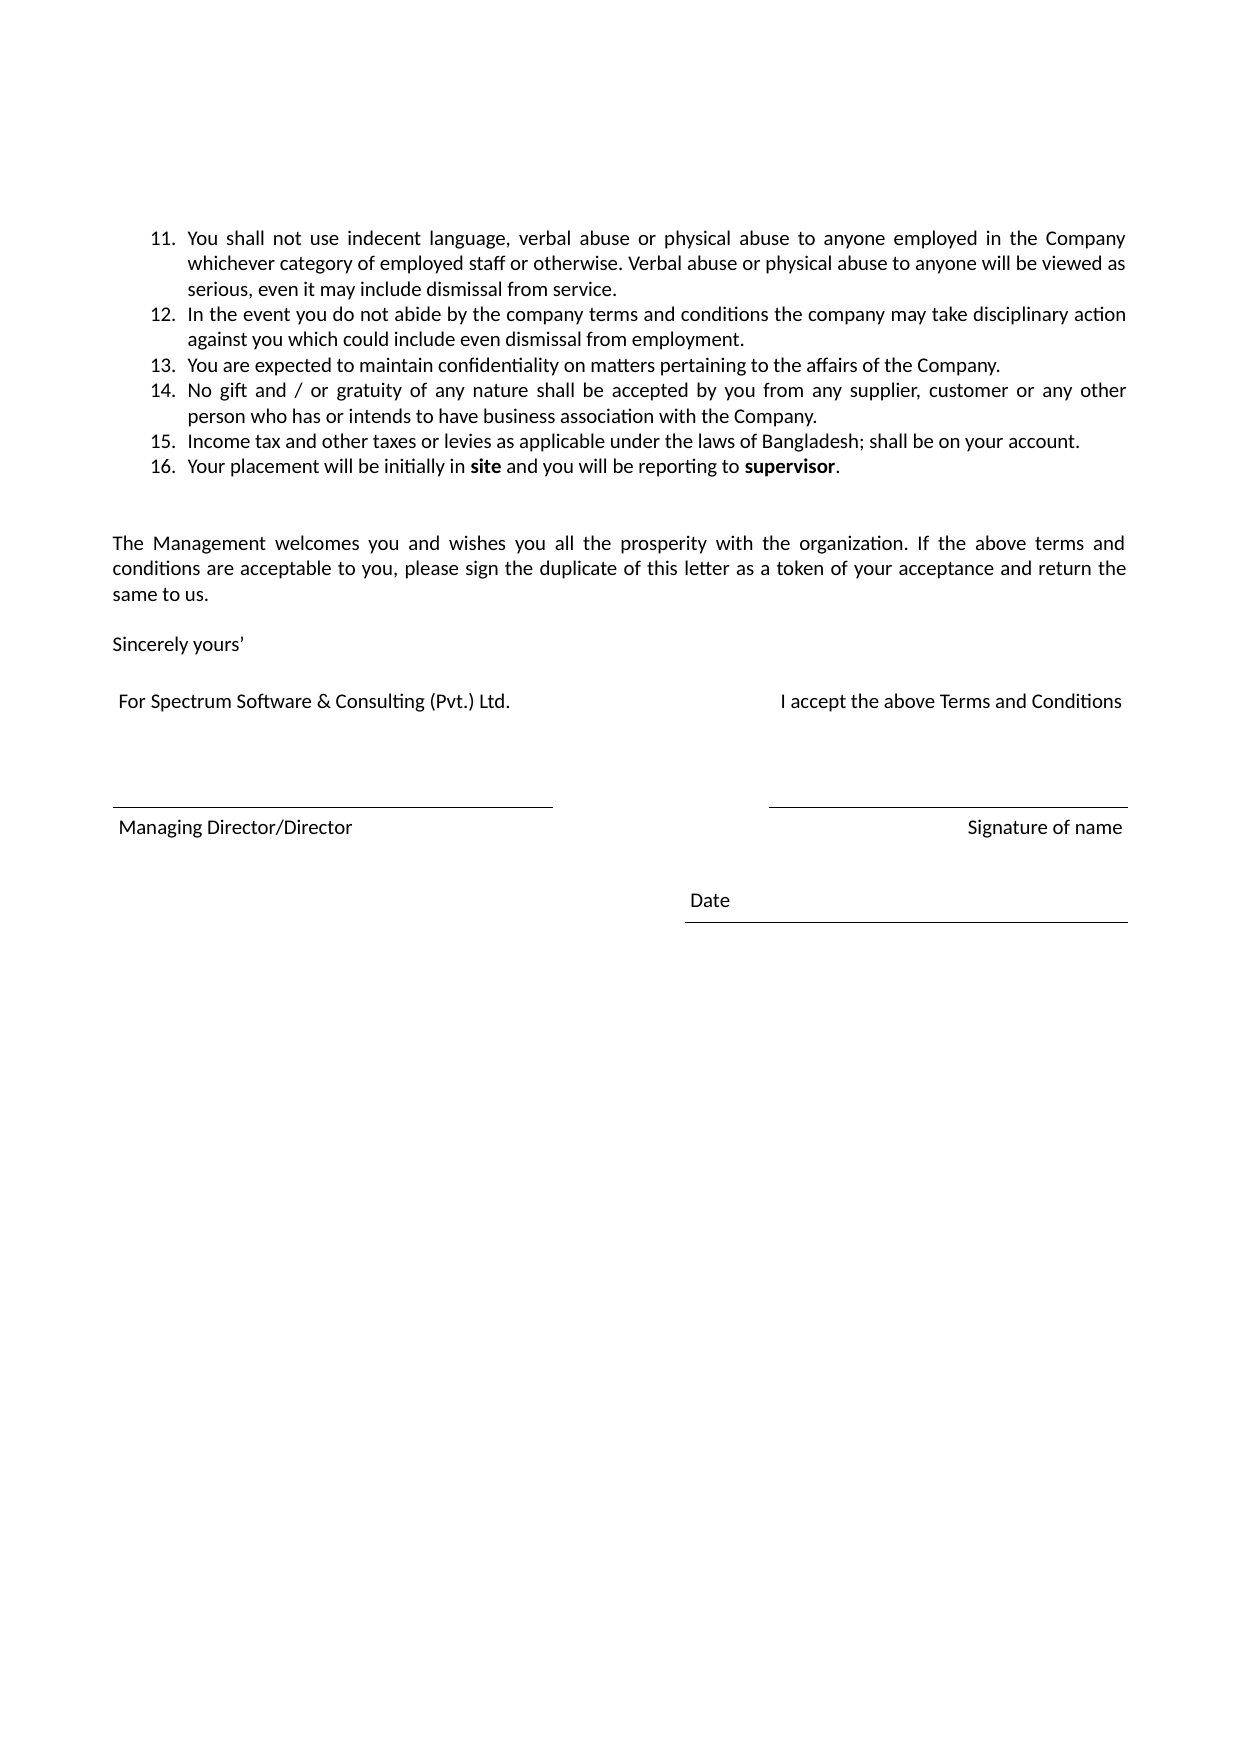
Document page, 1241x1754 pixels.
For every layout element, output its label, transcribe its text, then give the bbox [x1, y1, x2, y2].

list You shall not use indecent language, verbal abuse or physical abuse to anyone employed in the Company whichever category of employed staff or otherwise. Verbal abuse or physical abuse to anyone will be viewed as serious, even it may include dismissal from service. [150, 225, 1128, 301]
table_cell [553, 719, 684, 807]
list Your placement will be initially in site and you will be reporting to supervisor. [150, 454, 1128, 479]
list You are expected to maintain confidentiality on matters pertaining to the affairs of the Company. [150, 352, 1128, 377]
list No gift and / or gratuity of any nature shall be accepted by you from any supplier, customer or any other person who has or intends to have business association with the Company. [150, 377, 1128, 428]
table_cell Signature of name [685, 807, 1128, 845]
text Sincerely yours’ [112, 632, 1128, 657]
text The Management welcomes you and wishes you all the prosperity with the organization. If the above terms and conditions are acceptable to you, please sign the duplicate of this letter as a token of your acceptance and return the same to us. [112, 530, 1128, 606]
table_cell Date [685, 882, 769, 922]
list Income tax and other taxes or levies as applicable under the laws of Bangladesh; shall be on your account. [150, 428, 1128, 454]
table_cell Managing Director/Director [113, 807, 684, 922]
table_cell [769, 719, 1128, 807]
list In the event you do not abide by the company terms and conditions the company may take disciplinary action against you which could include even dismissal from employment. [150, 301, 1128, 352]
table_cell [113, 719, 553, 807]
table_cell [685, 845, 1128, 882]
table_cell [769, 882, 1128, 922]
table_header I accept the above Terms and Conditions [685, 683, 1128, 719]
table_header For Spectrum Software & Consulting (Pvt.) Ltd. [113, 683, 684, 719]
table_cell [685, 719, 769, 807]
